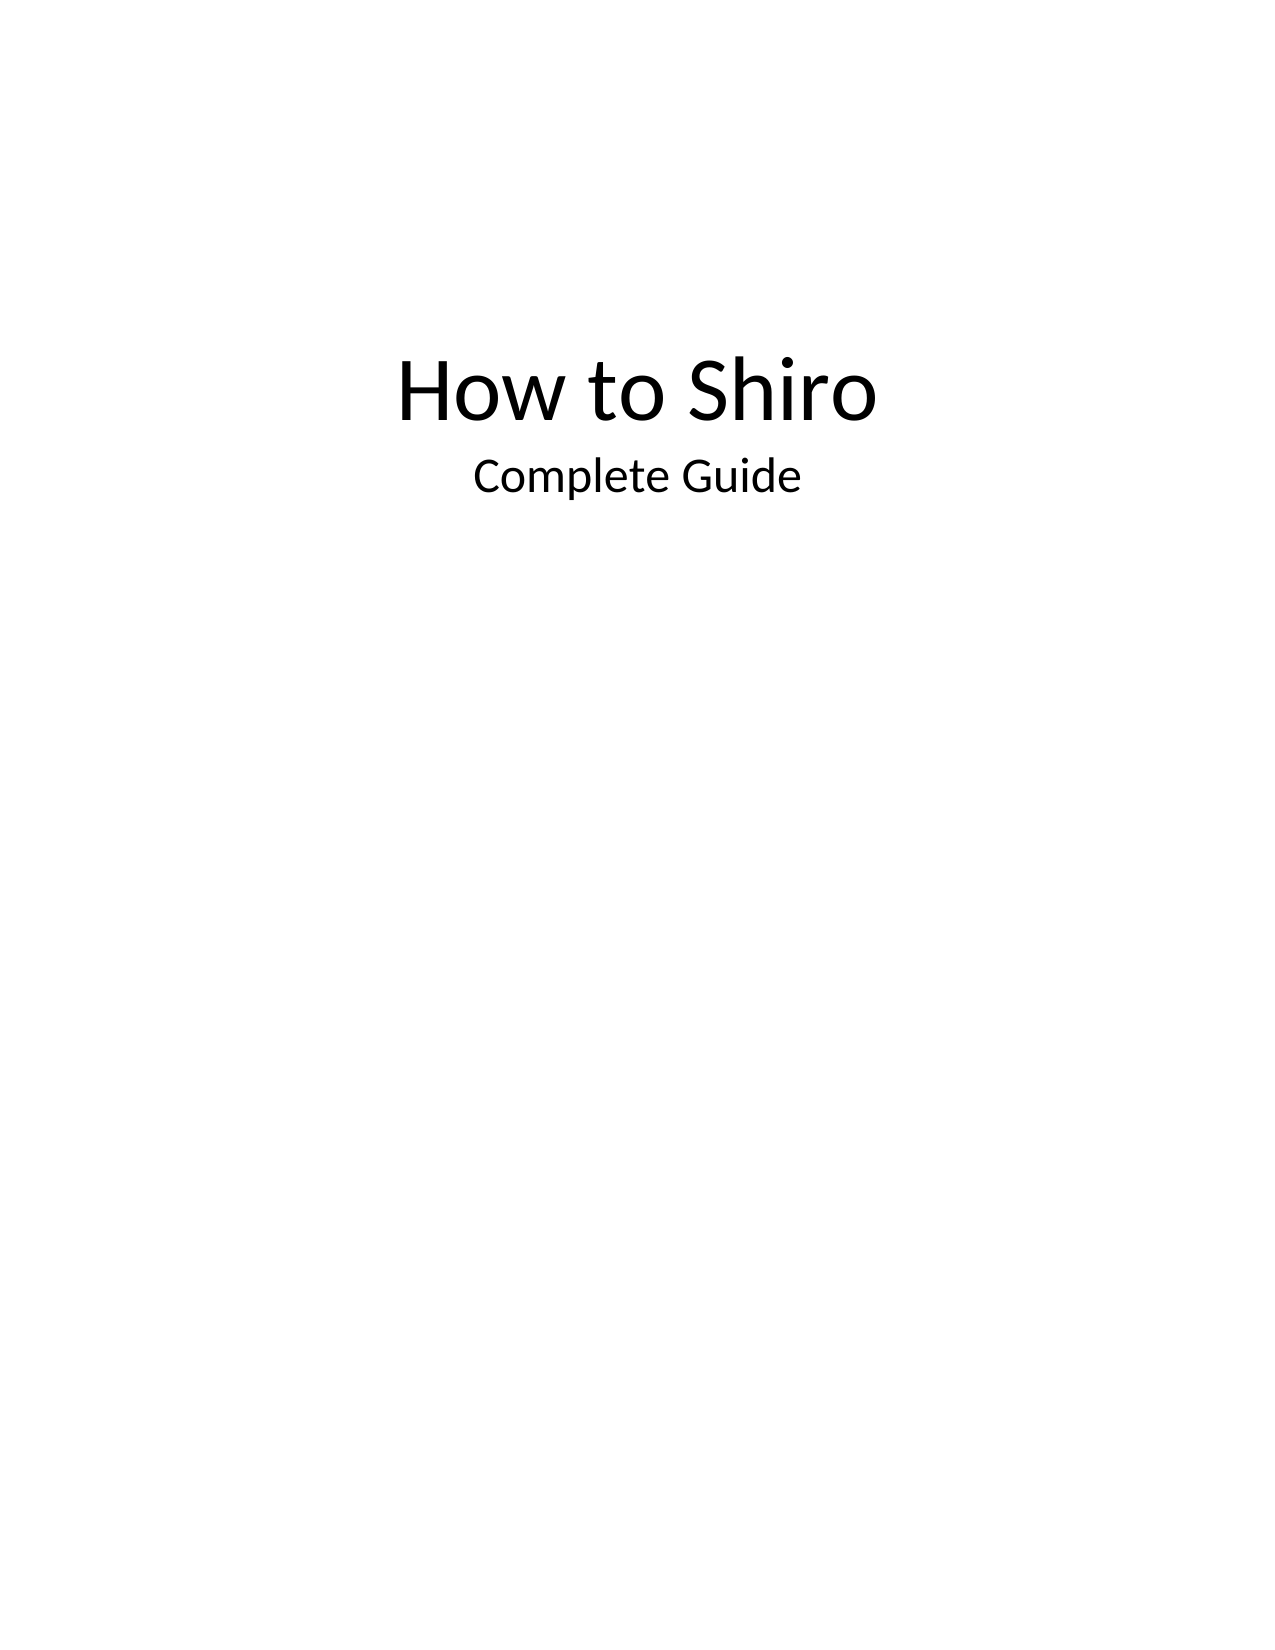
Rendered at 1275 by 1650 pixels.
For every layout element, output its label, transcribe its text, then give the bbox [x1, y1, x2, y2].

text Complete Guide [118, 444, 1157, 505]
text How to Shiro [118, 332, 1157, 444]
